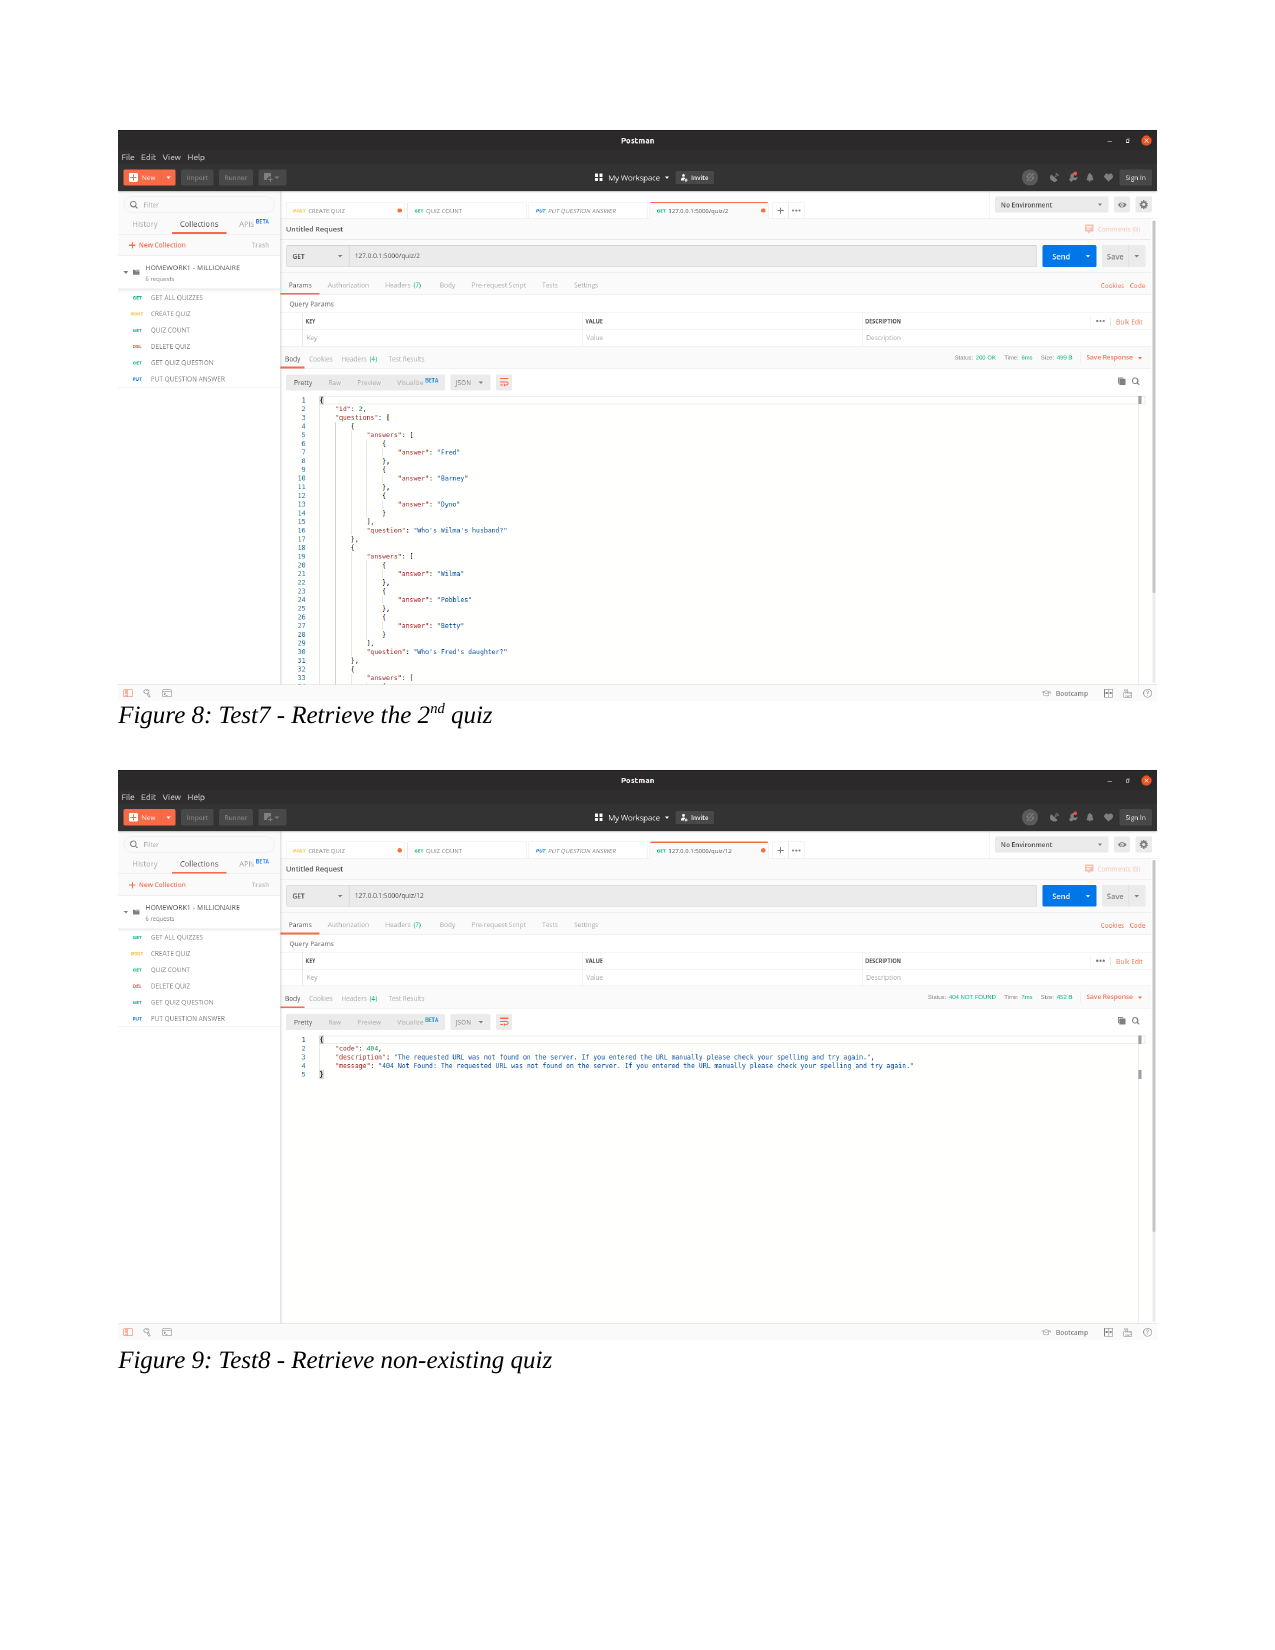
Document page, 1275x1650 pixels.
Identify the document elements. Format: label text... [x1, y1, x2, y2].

picture [118, 770, 1157, 1340]
picture [118, 130, 1157, 701]
text Figure 8: Test7 - Retrieve the 2nd quiz [118, 701, 1157, 729]
text Figure 9: Test8 - Retrieve non-existing quiz [118, 1340, 1157, 1374]
